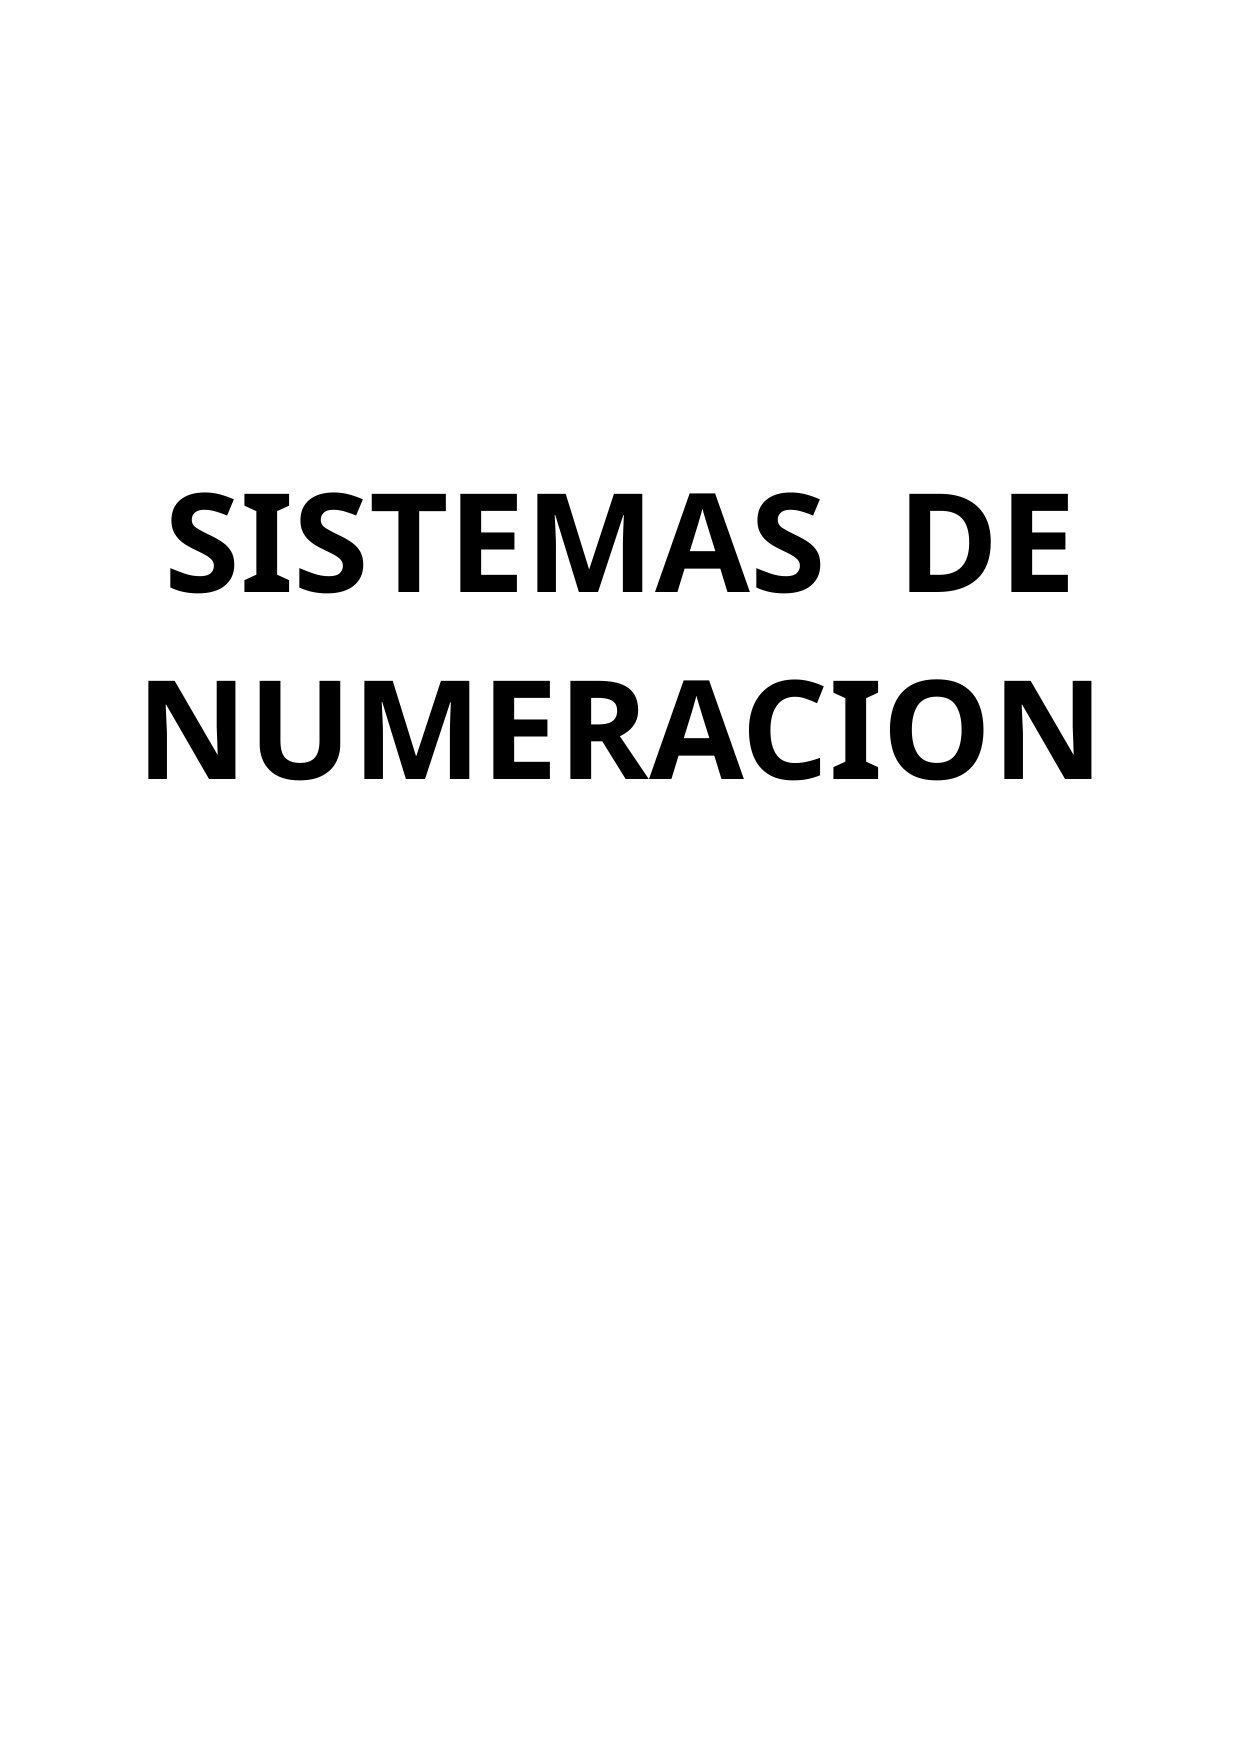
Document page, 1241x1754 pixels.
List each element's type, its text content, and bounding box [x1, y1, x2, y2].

title SISTEMAS DE NUMERACION [118, 445, 1122, 819]
